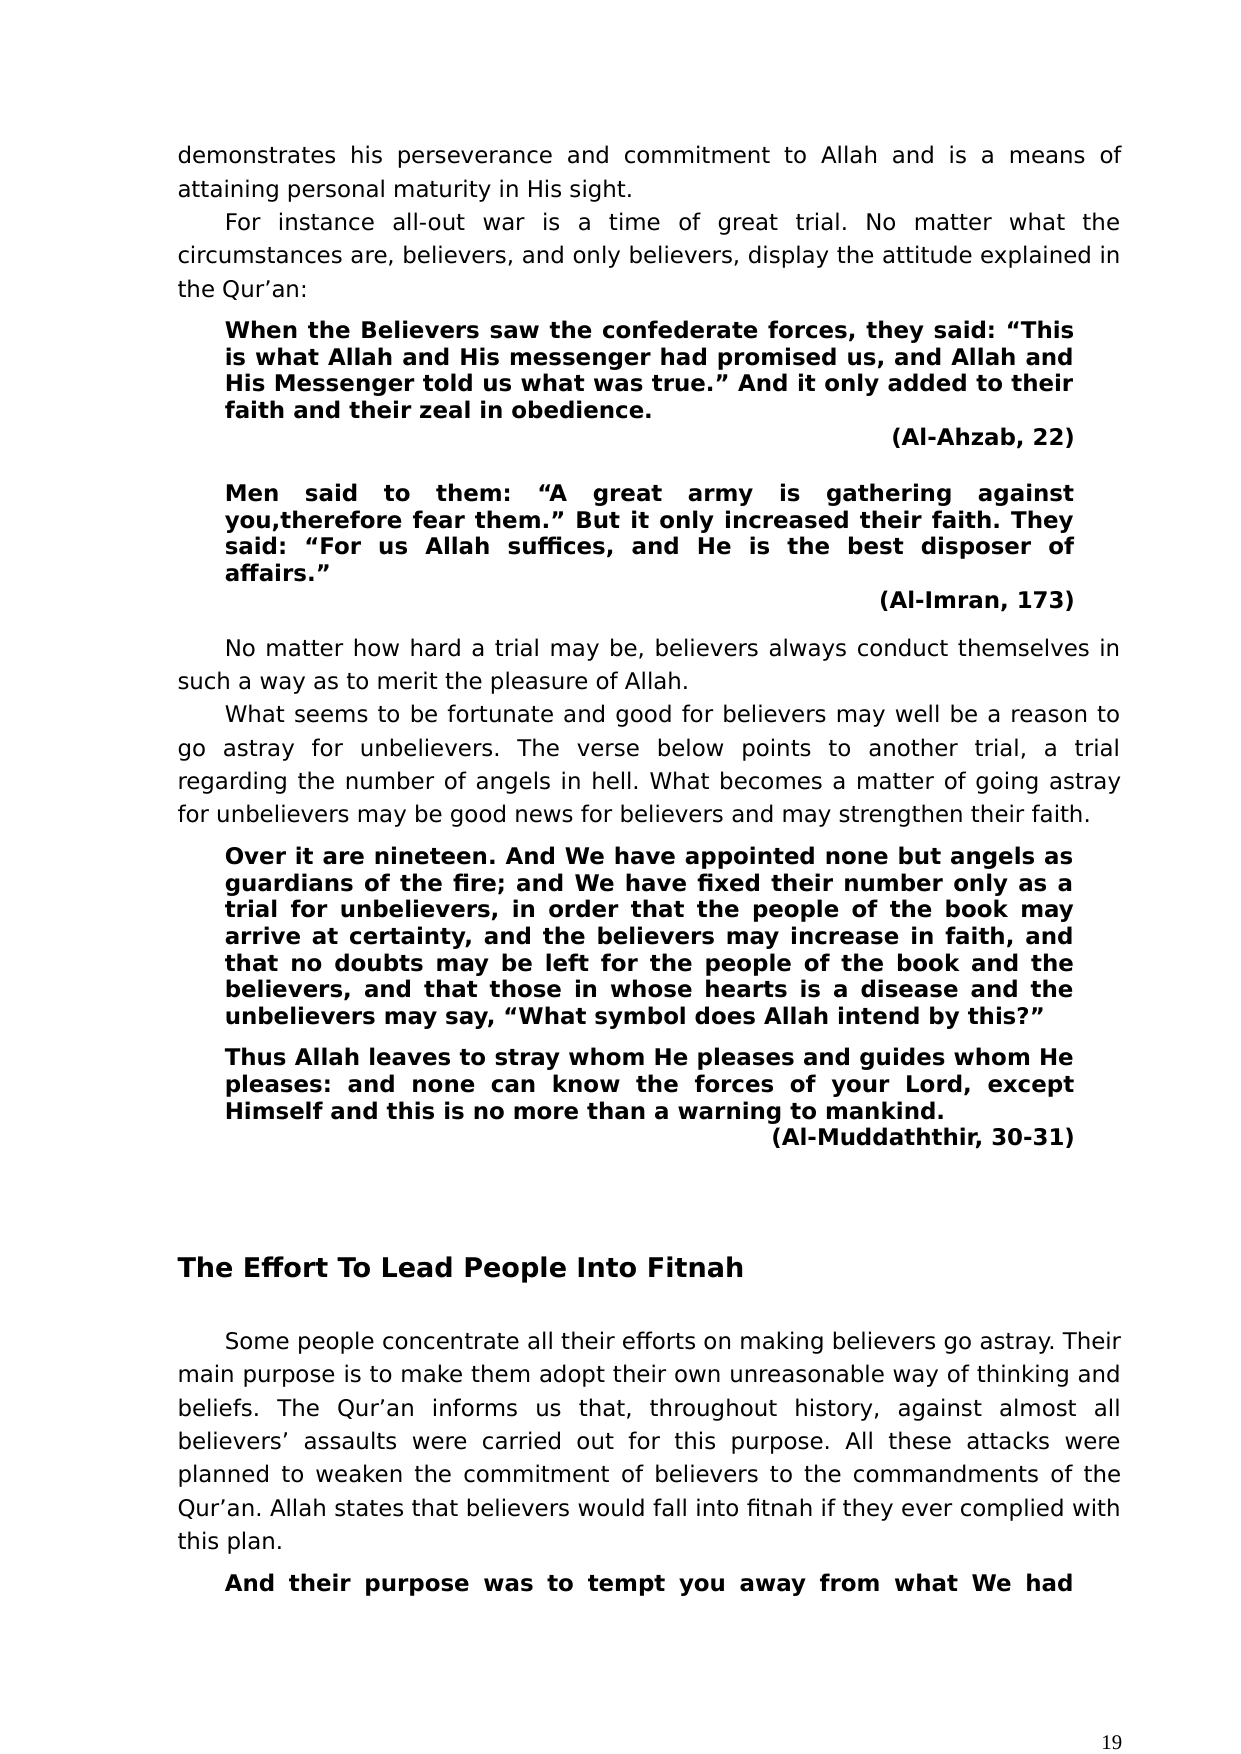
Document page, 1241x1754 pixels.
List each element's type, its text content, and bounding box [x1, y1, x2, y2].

text (Al-Ahzab, 22) [224, 424, 1075, 451]
text Men said to them: “A great army is gathering against you,therefore fear them.” But it only increased their faith. They said: “For us Allah suffices, and He is the best disposer of affairs.” [224, 480, 1075, 587]
text (Al-Imran, 173) [224, 587, 1075, 613]
text Some people concentrate all their efforts on making believers go astray. Their main purpose is to make them adopt their own unreasonable way of thinking and beliefs. The Qur’an informs us that, throughout history, against almost all believers’ assaults were carried out for this purpose. All these attacks were planned to weaken the commitment of believers to the commandments of the Qur’an. Allah states that believers would fall into fitnah if they ever complied with this plan. [177, 1322, 1122, 1555]
text Over it are nineteen. And We have appointed none but angels as guardians of the fire; and We have fixed their number only as a trial for unbelievers, in order that the people of the book may arrive at certainty, and the believers may increase in faith, and that no doubts may be left for the people of the book and the believers, and that those in whose hearts is a disease and the unbelievers may say, “What symbol does Allah intend by this?” [224, 843, 1075, 1030]
text demonstrates his perseverance and commitment to Allah and is a means of attaining personal maturity in His sight. [177, 136, 1122, 202]
text No matter how hard a trial may be, believers always conduct themselves in such a way as to merit the pleasure of Allah. [177, 628, 1122, 695]
text What seems to be fortunate and good for believers may well be a reason to go astray for unbelievers. The verse below points to another trial, a trial regarding the number of angels in hell. What becomes a matter of going astray for unbelievers may be good news for believers and may strengthen their faith. [177, 695, 1122, 828]
text When the Believers saw the confederate forces, they said: “This is what Allah and His messenger had promised us, and Allah and His Messenger told us what was true.” And it only added to their faith and their zeal in obedience. [224, 317, 1075, 424]
text And their purpose was to tempt you away from what We had [224, 1570, 1075, 1596]
text For instance all-out war is a time of great trial. No matter what the circumstances are, believers, and only believers, display the attitude explained in the Qur’an: [177, 202, 1122, 302]
text The Effort To Lead People Into Fitnah [177, 1253, 1122, 1284]
text Thus Allah leaves to stray whom He pleases and guides whom He pleases: and none can know the forces of your Lord, except Himself and this is no more than a warning to mankind. [224, 1044, 1075, 1124]
text (Al-Muddaththir, 30-31) [224, 1124, 1075, 1151]
